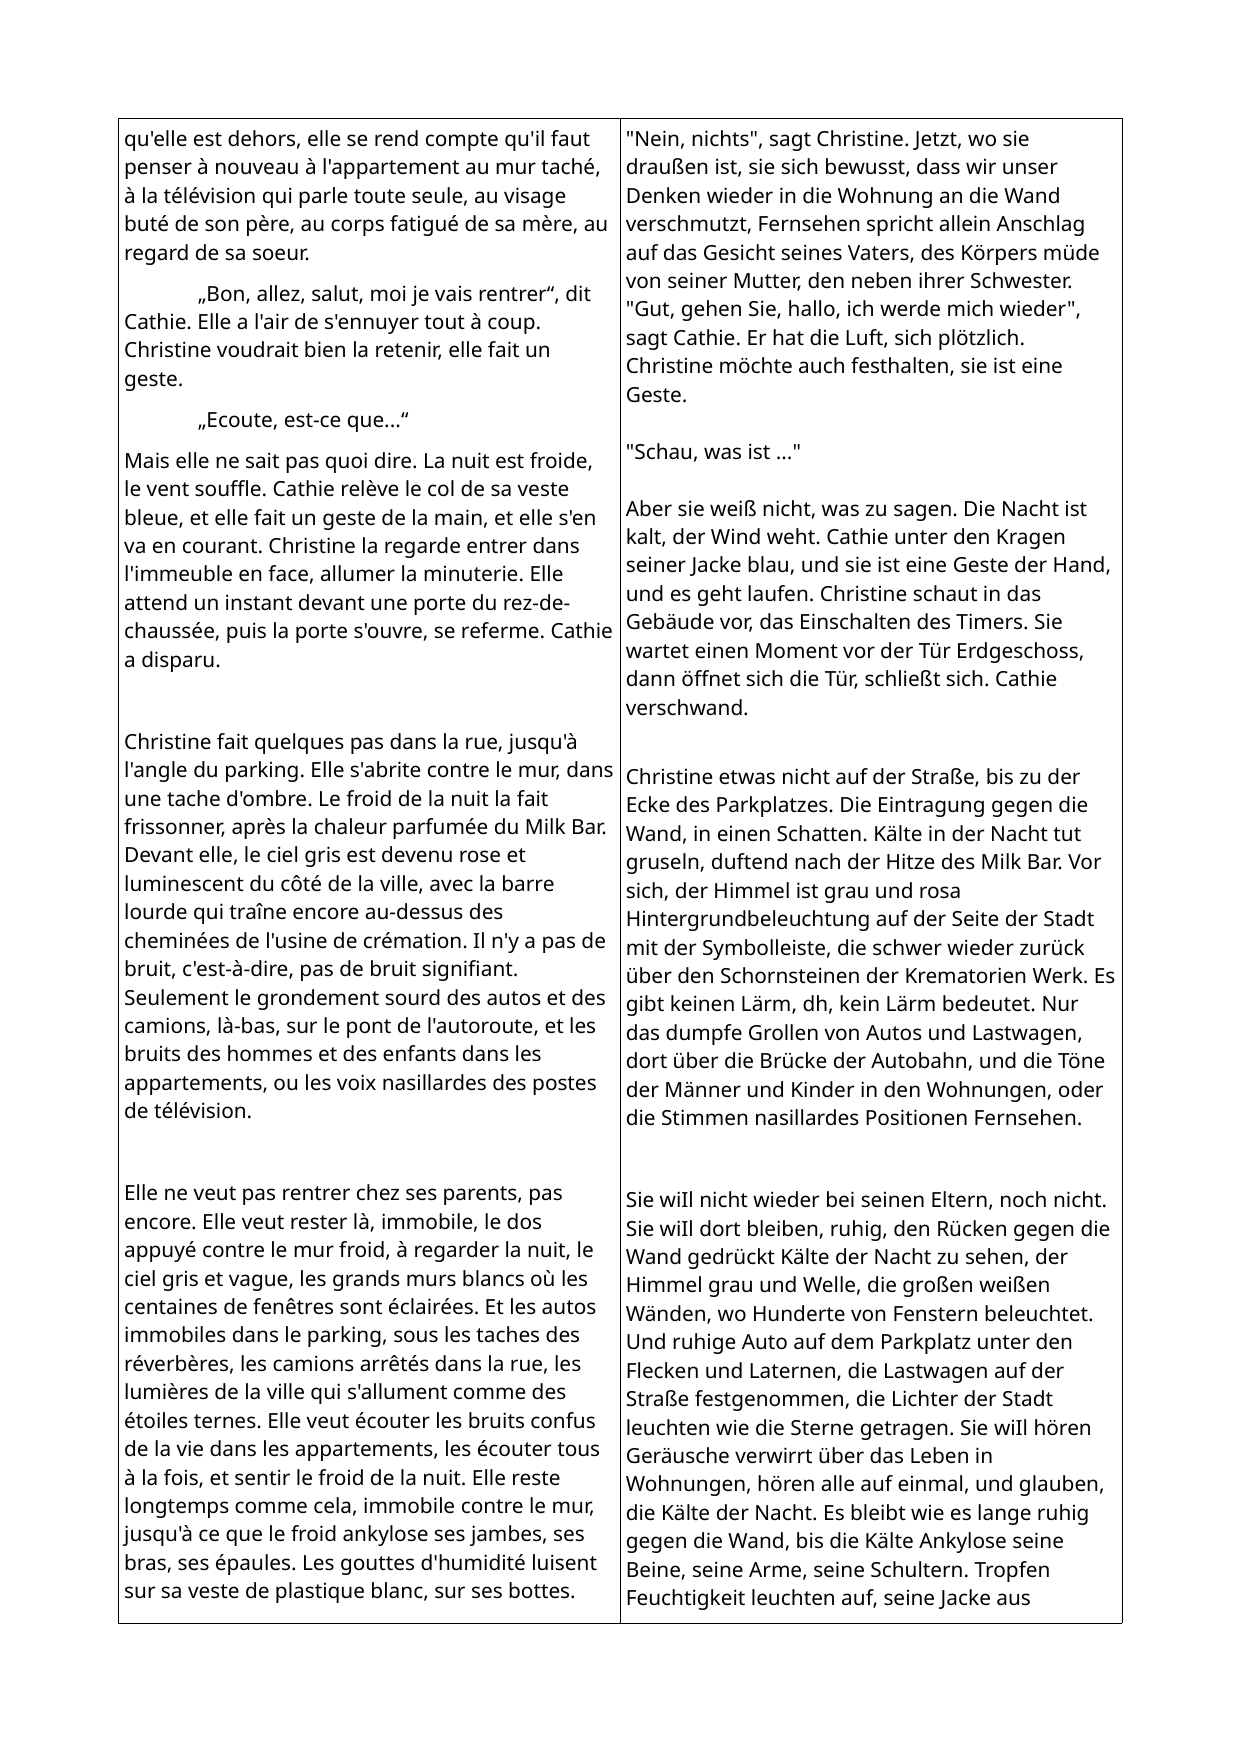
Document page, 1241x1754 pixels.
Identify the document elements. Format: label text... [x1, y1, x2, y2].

table_cell "Nein, nichts", sagt Christine. Jetzt, wo sie draußen ist, sie sich bewusst, dass wir unser Denken wieder in die Wohnung an die Wand verschmutzt, Fernsehen spricht allein Anschlag auf das Gesicht seines Vaters, des Körpers müde von seiner Mutter, den neben ihrer Schwester. "Gut, gehen Sie, hallo, ich werde mich wieder", sagt Cathie. Er hat die Luft, sich plötzlich. Christine möchte auch festhalten, sie ist eine Geste. "Schau, was ist ..." Aber sie weiß nicht, was zu sagen. Die Nacht ist kalt, der Wind weht. Cathie unter den Kragen seiner Jacke blau, und sie ist eine Geste der Hand, und es geht laufen. Christine schaut in das Gebäude vor, das Einschalten des Timers. Sie wartet einen Moment vor der Tür Erdgeschoss, dann öffnet sich die Tür, schließt sich. Cathie verschwand. Christine etwas nicht auf der Straße, bis zu der Ecke des Parkplatzes. Die Eintragung gegen die Wand, in einen Schatten. Kälte in der Nacht tut gruseln, duftend nach der Hitze des Milk Bar. Vor sich, der Himmel ist grau und rosa Hintergrundbeleuchtung auf der Seite der Stadt mit der Symbolleiste, die schwer wieder zurück über den Schornsteinen der Krematorien Werk. Es gibt keinen Lärm, dh, kein Lärm bedeutet. Nur das dumpfe Grollen von Autos und Lastwagen, dort über die Brücke der Autobahn, und die Töne der Männer und Kinder in den Wohnungen, oder die Stimmen nasillardes Positionen Fernsehen. Sie wiIl nicht wieder bei seinen Eltern, noch nicht. Sie wiIl dort bleiben, ruhig, den Rücken gegen die Wand gedrückt Kälte der Nacht zu sehen, der Himmel grau und Welle, die großen weißen Wänden, wo Hunderte von Fenstern beleuchtet. Und ruhige Auto auf dem Parkplatz unter den Flecken und Laternen, die Lastwagen auf der Straße festgenommen, die Lichter der Stadt leuchten wie die Sterne getragen. Sie wiIl hören Geräusche verwirrt über das Leben in Wohnungen, hören alle auf einmal, und glauben, die Kälte der Nacht. Es bleibt wie es lange ruhig gegen die Wand, bis die Kälte Ankylose seine Beine, seine Arme, seine Schultern. Tropfen Feuchtigkeit leuchten auf, seine Jacke aus [621, 119, 1122, 1623]
table_cell qu'elle est dehors, elle se rend compte qu'il faut penser à nouveau à l'appartement au mur taché, à la télévision qui parle toute seule, au visage buté de son père, au corps fatigué de sa mère, au regard de sa soeur. „Bon, allez, salut, moi je vais rentrer“, dit Cathie. Elle a l'air de s'ennuyer tout à coup. Christine voudrait bien la retenir, elle fait un geste. „Ecoute, est-ce que...“ Mais elle ne sait pas quoi dire. La nuit est froide, le vent souffle. Cathie relève le col de sa veste bleue, et elle fait un geste de la main, et elle s'en va en courant. Christine la regarde entrer dans l'immeuble en face, allumer la minuterie. Elle attend un instant devant une porte du rez-de-chaussée, puis la porte s'ouvre, se referme. Cathie a disparu. Christine fait quelques pas dans la rue, jusqu'à l'angle du parking. Elle s'abrite contre le mur, dans une tache d'ombre. Le froid de la nuit la fait frissonner, après la chaleur parfumée du Milk Bar. Devant elle, le ciel gris est devenu rose et luminescent du côté de la ville, avec la barre lourde qui traîne encore au-dessus des cheminées de l'usine de crémation. Il n'y a pas de bruit, c'est-à-dire, pas de bruit signifiant. Seulement le grondement sourd des autos et des camions, là-bas, sur le pont de l'autoroute, et les bruits des hommes et des enfants dans les appartements, ou les voix nasillardes des postes de télévision. Elle ne veut pas rentrer chez ses parents, pas encore. Elle veut rester là, immobile, le dos appuyé contre le mur froid, à regarder la nuit, le ciel gris et vague, les grands murs blancs où les centaines de fenêtres sont éclairées. Et les autos immobiles dans le parking, sous les taches des réverbères, les camions arrêtés dans la rue, les lumières de la ville qui s'allument comme des étoiles ternes. Elle veut écouter les bruits confus de la vie dans les appartements, les écouter tous à la fois, et sentir le froid de la nuit. Elle reste longtemps comme cela, immobile contre le mur, jusqu'à ce que le froid ankylose ses jambes, ses bras, ses épaules. Les gouttes d'humidité luisent sur sa veste de plastique blanc, sur ses bottes. [119, 119, 620, 1623]
